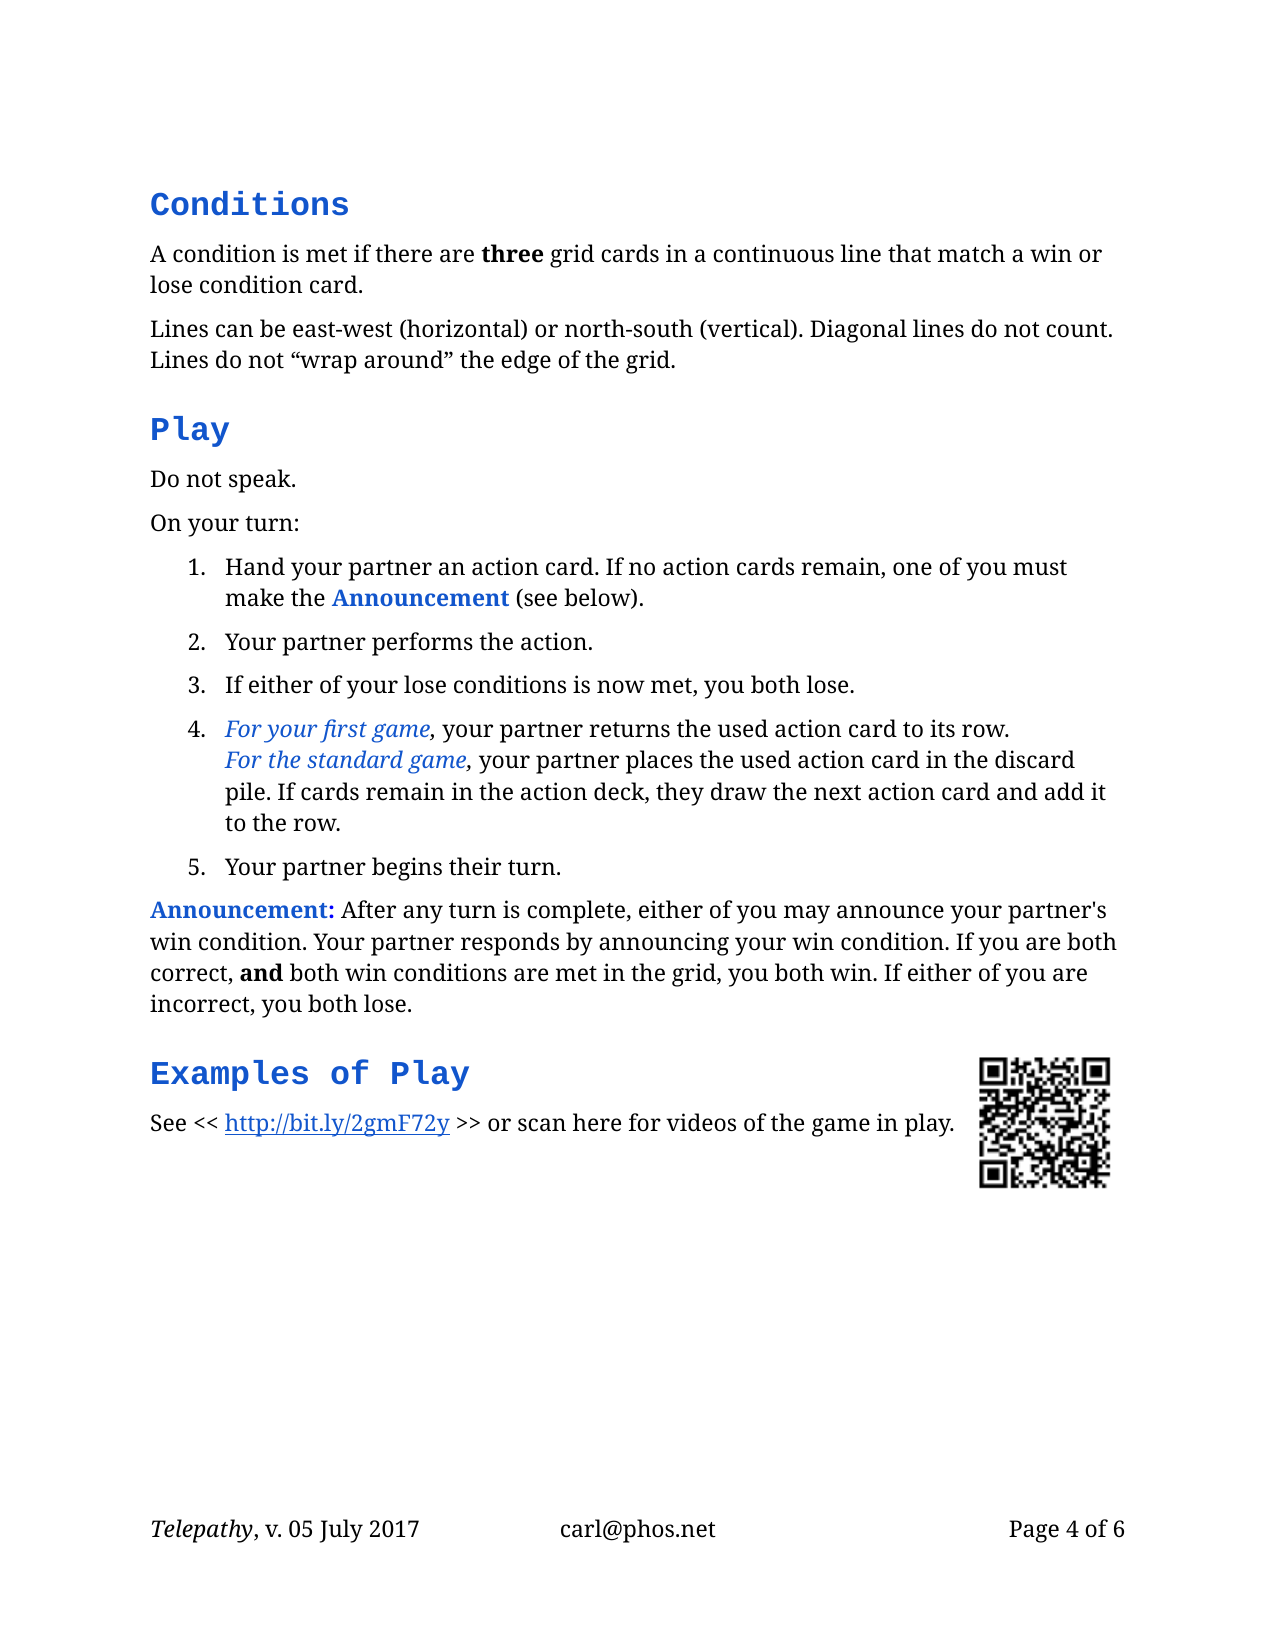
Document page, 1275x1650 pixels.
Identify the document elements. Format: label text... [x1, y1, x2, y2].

list Your partner begins their turn. [187, 851, 1125, 882]
subtitle Conditions [150, 187, 1125, 225]
list For your first game, your partner returns the used action card to its row. For the standard game, your partner places the used action card in the discard pile. If cards remain in the action deck, they draw the next action card and add it to the row. [187, 713, 1125, 838]
picture [964, 1042, 1125, 1204]
subtitle Examples of Play [150, 1057, 964, 1095]
text A condition is met if there are three grid cards in a continuous line that match a win or lose condition card. [150, 238, 1125, 300]
text Do not speak. [150, 463, 1125, 494]
text Lines can be east-west (horizontal) or north-south (vertical). Diagonal lines do not count. Lines do not “wrap around” the edge of the grid. [150, 313, 1125, 375]
list Hand your partner an action card. If no action cards remain, one of you must make the Announcement (see below). [187, 551, 1125, 613]
text On your turn: [150, 507, 1125, 538]
text Announcement: After any turn is complete, either of you may announce your partner's win condition. Your partner responds by announcing your win condition. If you are both correct, and both win conditions are met in the grid, you both win. If either of you are incorrect, you both lose. [150, 894, 1125, 1019]
text See << http://bit.ly/2gmF72y >> or scan here for videos of the game in play. [150, 1107, 964, 1138]
subtitle Play [150, 413, 1125, 451]
list Your partner performs the action. [187, 626, 1125, 657]
list If either of your lose conditions is now met, you both lose. [187, 669, 1125, 701]
